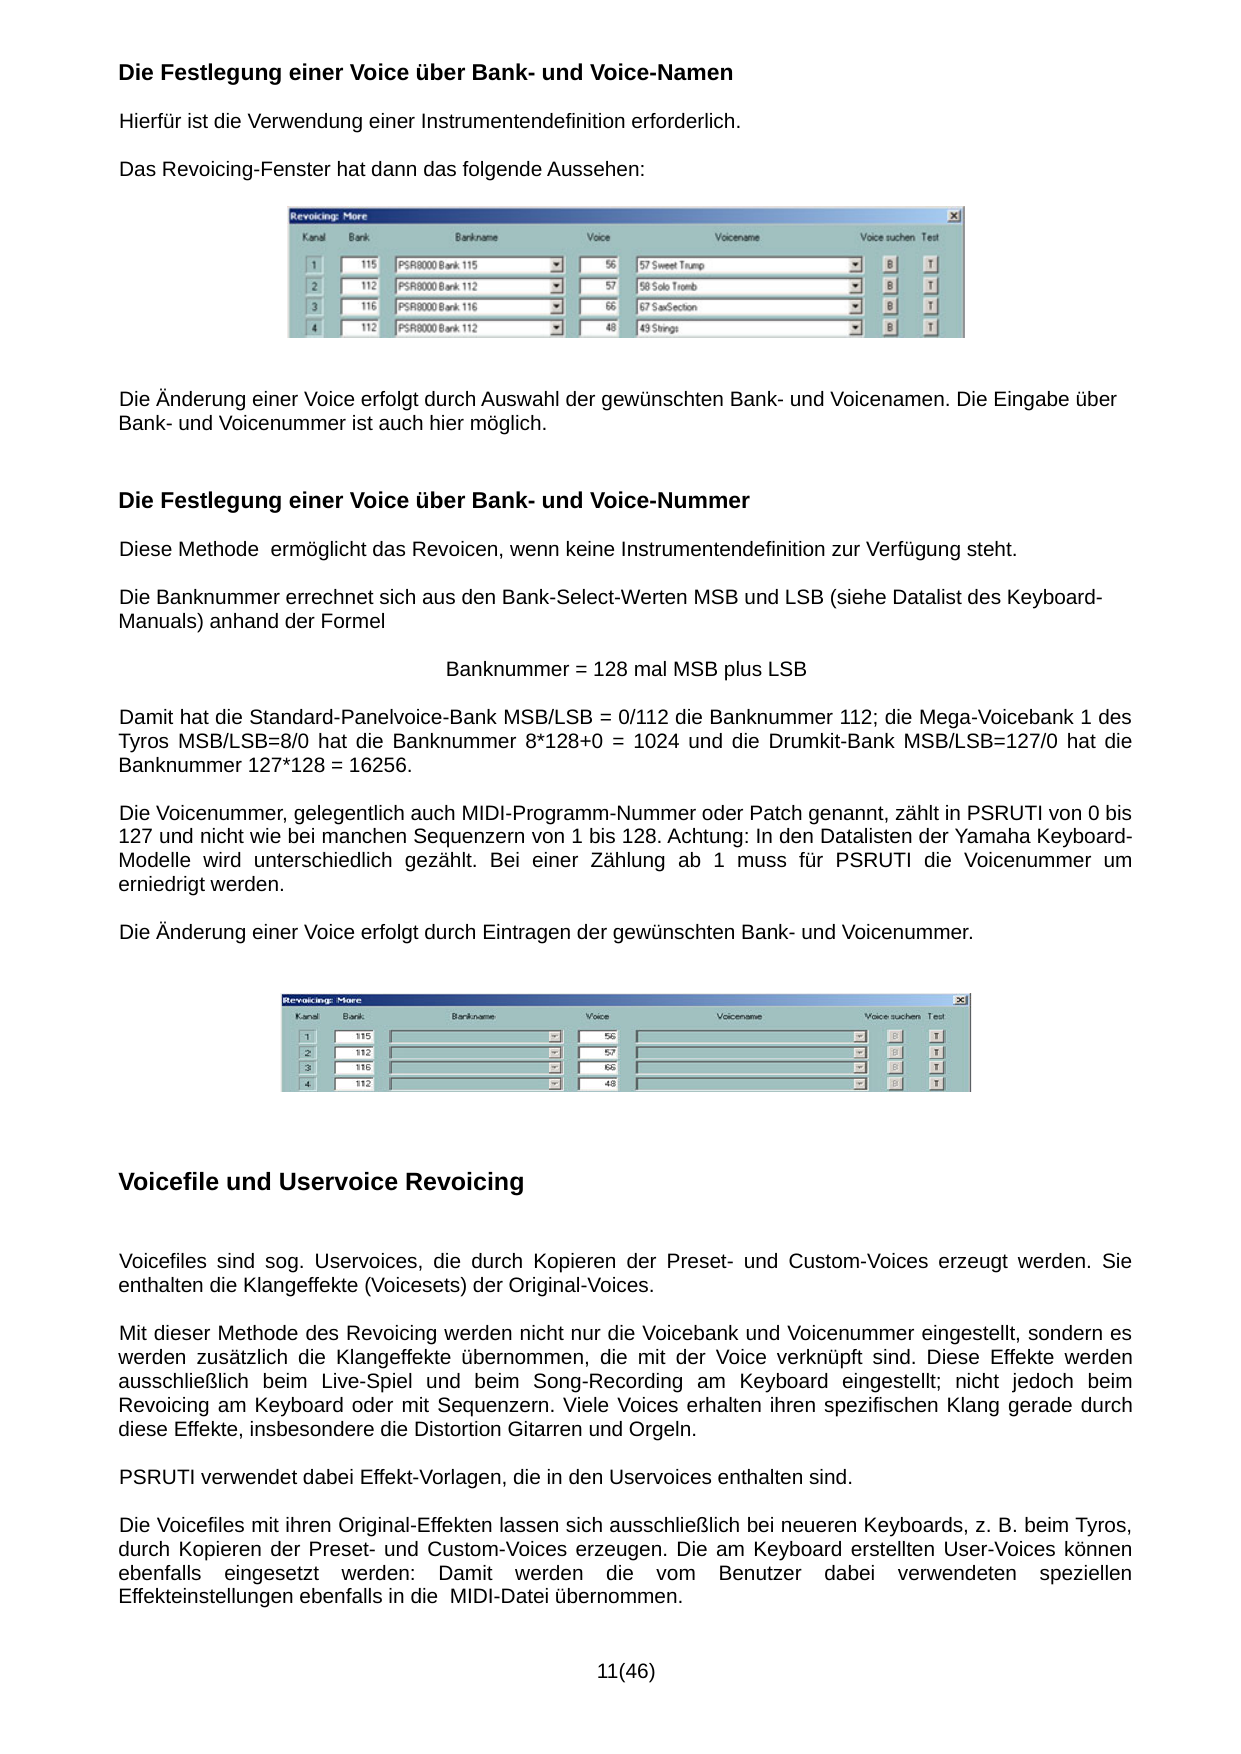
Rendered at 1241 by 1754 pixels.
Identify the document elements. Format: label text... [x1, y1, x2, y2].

text Damit hat die Standard-Panelvoice-Bank MSB/LSB = 0/112 die Banknummer 112; die Mega-Voicebank 1 des Tyros MSB/LSB=8/0 hat die Banknummer 8*128+0 = 1024 und die Drumkit-Bank MSB/LSB=127/0 hat die Banknummer 127*128 = 16256. [118, 704, 1134, 776]
text Das Revoicing-Fenster hat dann das folgende Aussehen: [118, 157, 1134, 181]
text Banknummer = 128 mal MSB plus LSB [118, 657, 1134, 681]
text Die Voicefiles mit ihren Original-Effekten lassen sich ausschließlich bei neueren Keyboards, z. B. beim Tyros, durch Kopieren der Preset- und Custom-Voices erzeugen. Die am Keyboard erstellten User-Voices können ebenfalls eingesetzt werden: Damit werden die vom Benutzer dabei verwendeten speziellen Effekteinstellungen ebenfalls in die MIDI-Datei übernommen. [118, 1512, 1134, 1608]
subtitle Die Festlegung einer Voice über Bank- und Voice-Namen [118, 59, 1134, 85]
text Die Änderung einer Voice erfolgt durch Auswahl der gewünschten Bank- und Voicenamen. Die Eingabe über Bank- und Voicenummer ist auch hier möglich. [118, 387, 1134, 435]
text Diese Methode ermöglicht das Revoicen, wenn keine Instrumentendefinition zur Verfügung steht. [118, 537, 1134, 561]
picture [287, 206, 965, 338]
text PSRUTI verwendet dabei Effekt-Vorlagen, die in den Uservoices enthalten sind. [118, 1464, 1134, 1488]
subtitle Die Festlegung einer Voice über Bank- und Voice-Nummer [118, 487, 1134, 513]
text Die Banknummer errechnet sich aus den Bank-Select-Werten MSB und LSB (siehe Datalist des Keyboard-Manuals) anhand der Formel [118, 585, 1134, 633]
text Voicefiles sind sog. Uservoices, die durch Kopieren der Preset- und Custom-Voices erzeugt werden. Sie enthalten die Klangeffekte (Voicesets) der Original-Voices. [118, 1249, 1134, 1297]
text Die Voicenummer, gelegentlich auch MIDI-Programm-Nummer oder Patch genannt, zählt in PSRUTI von 0 bis 127 und nicht wie bei manchen Sequenzern von 1 bis 128. Achtung: In den Datalisten der Yamaha Keyboard-Modelle wird unterschiedlich gezählt. Bei einer Zählung ab 1 muss für PSRUTI die Voicenummer um erniedrigt werden. [118, 800, 1134, 896]
subtitle Voicefile und Uservoice Revoicing [118, 1166, 1134, 1195]
text Die Änderung einer Voice erfolgt durch Eintragen der gewünschten Bank- und Voicenummer. [118, 920, 1134, 944]
text Mit dieser Methode des Revoicing werden nicht nur die Voicebank und Voicenummer eingestellt, sondern es werden zusätzlich die Klangeffekte übernommen, die mit der Voice verknüpft sind. Diese Effekte werden ausschließlich beim Live-Spiel und beim Song-Recording am Keyboard eingestellt; nicht jedoch beim Revoicing am Keyboard oder mit Sequenzern. Viele Voices erhalten ihren spezifischen Klang gerade durch diese Effekte, insbesondere die Distortion Gitarren und Orgeln. [118, 1321, 1134, 1441]
picture [280, 993, 972, 1092]
text Hierfür ist die Verwendung einer Instrumentendefinition erforderlich. [118, 109, 1134, 133]
